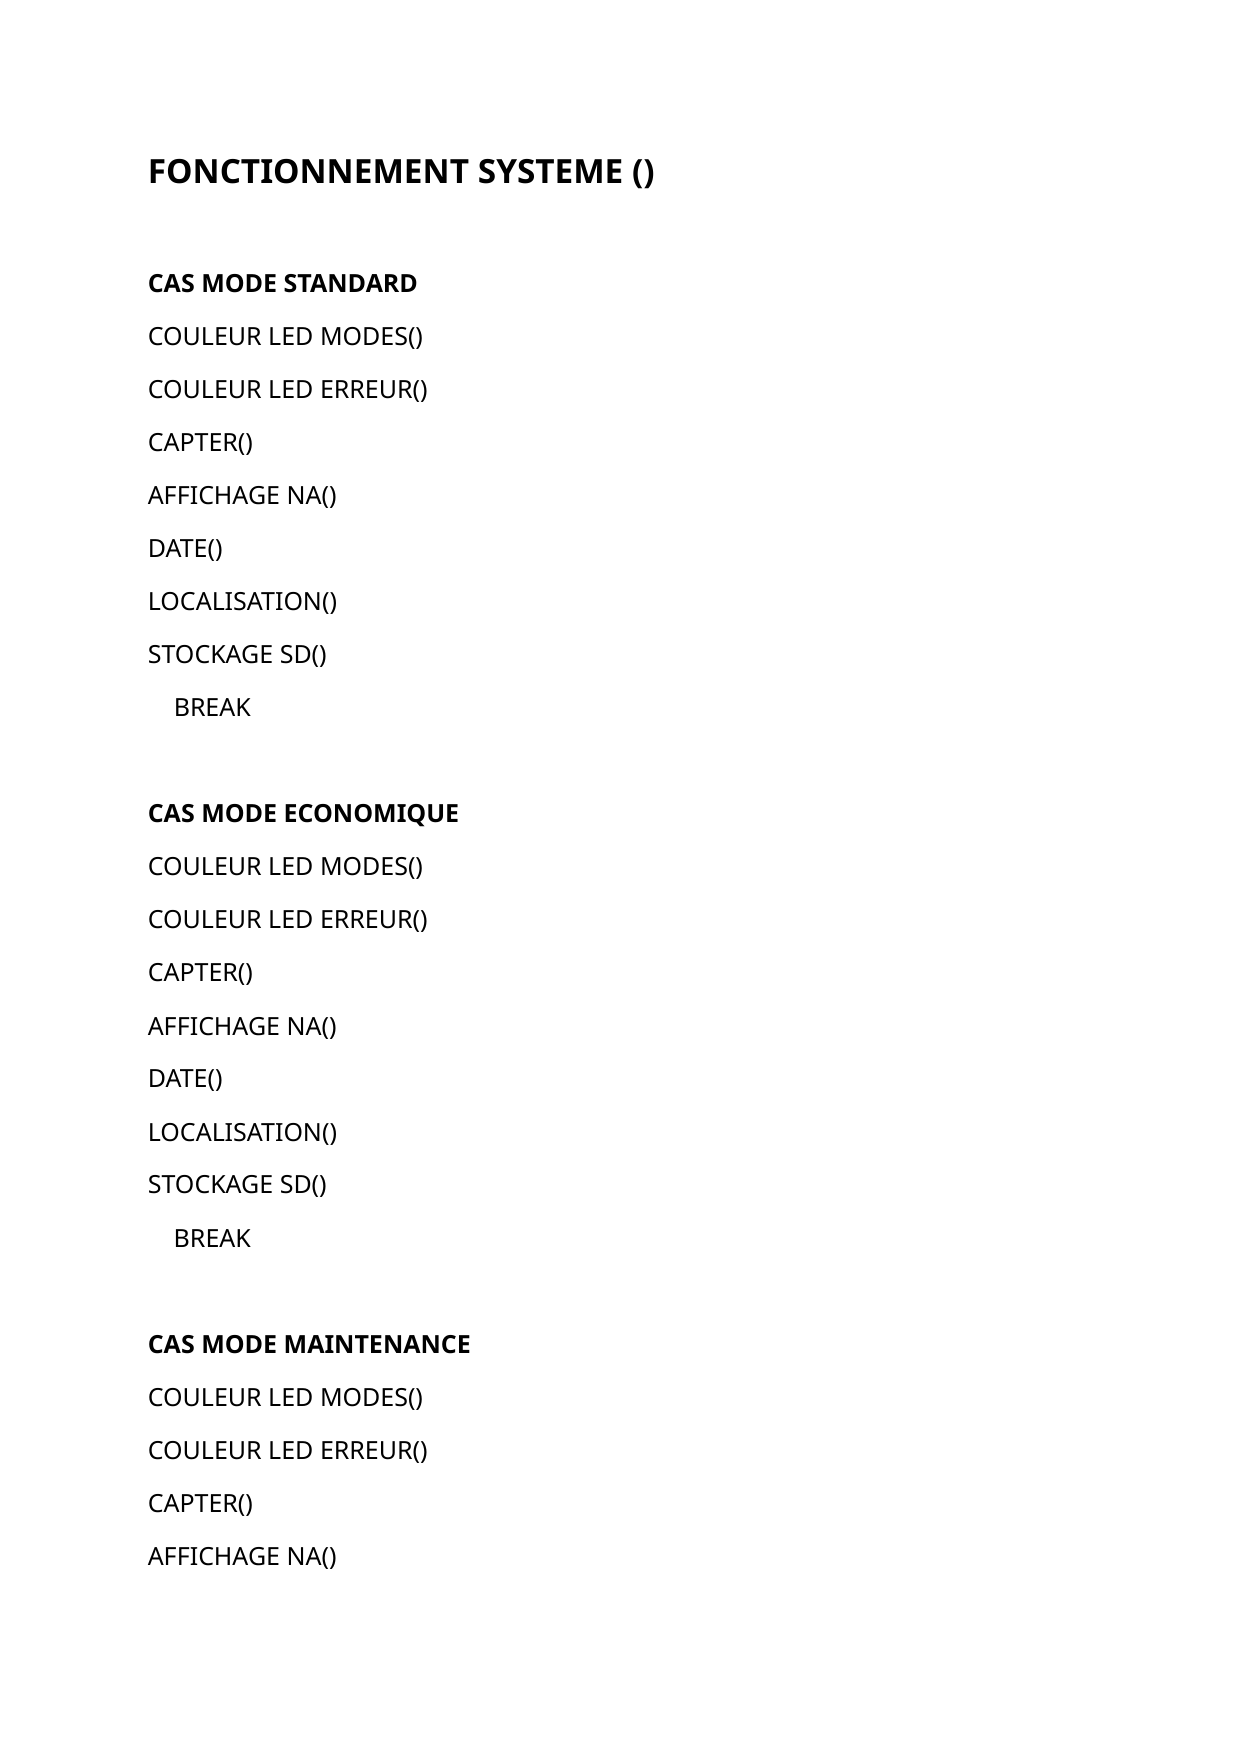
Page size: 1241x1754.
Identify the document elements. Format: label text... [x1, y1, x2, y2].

text BREAK [148, 1220, 1093, 1254]
text LOCALISATION() [148, 1114, 1093, 1148]
text CAS MODE MAINTENANCE [148, 1326, 1093, 1360]
text DATE() [148, 1061, 1093, 1095]
text COULEUR LED ERREUR() [148, 1432, 1093, 1466]
text BREAK [148, 690, 1093, 724]
text CAPTER() [148, 1485, 1093, 1519]
text CAPTER() [148, 425, 1093, 459]
text AFFICHAGE NA() [148, 478, 1093, 512]
text COULEUR LED MODES() [148, 849, 1093, 883]
text CAS MODE ECONOMIQUE [148, 796, 1093, 830]
text AFFICHAGE NA() [148, 1538, 1093, 1572]
text COULEUR LED ERREUR() [148, 902, 1093, 936]
text AFFICHAGE NA() [148, 1008, 1093, 1042]
text COULEUR LED MODES() [148, 319, 1093, 353]
text CAPTER() [148, 955, 1093, 989]
text COULEUR LED ERREUR() [148, 372, 1093, 406]
text STOCKAGE SD() [148, 637, 1093, 671]
text STOCKAGE SD() [148, 1167, 1093, 1201]
text COULEUR LED MODES() [148, 1379, 1093, 1413]
text DATE() [148, 531, 1093, 565]
text FONCTIONNEMENT SYSTEME () [148, 148, 1093, 193]
text CAS MODE STANDARD [148, 266, 1093, 300]
text LOCALISATION() [148, 584, 1093, 618]
